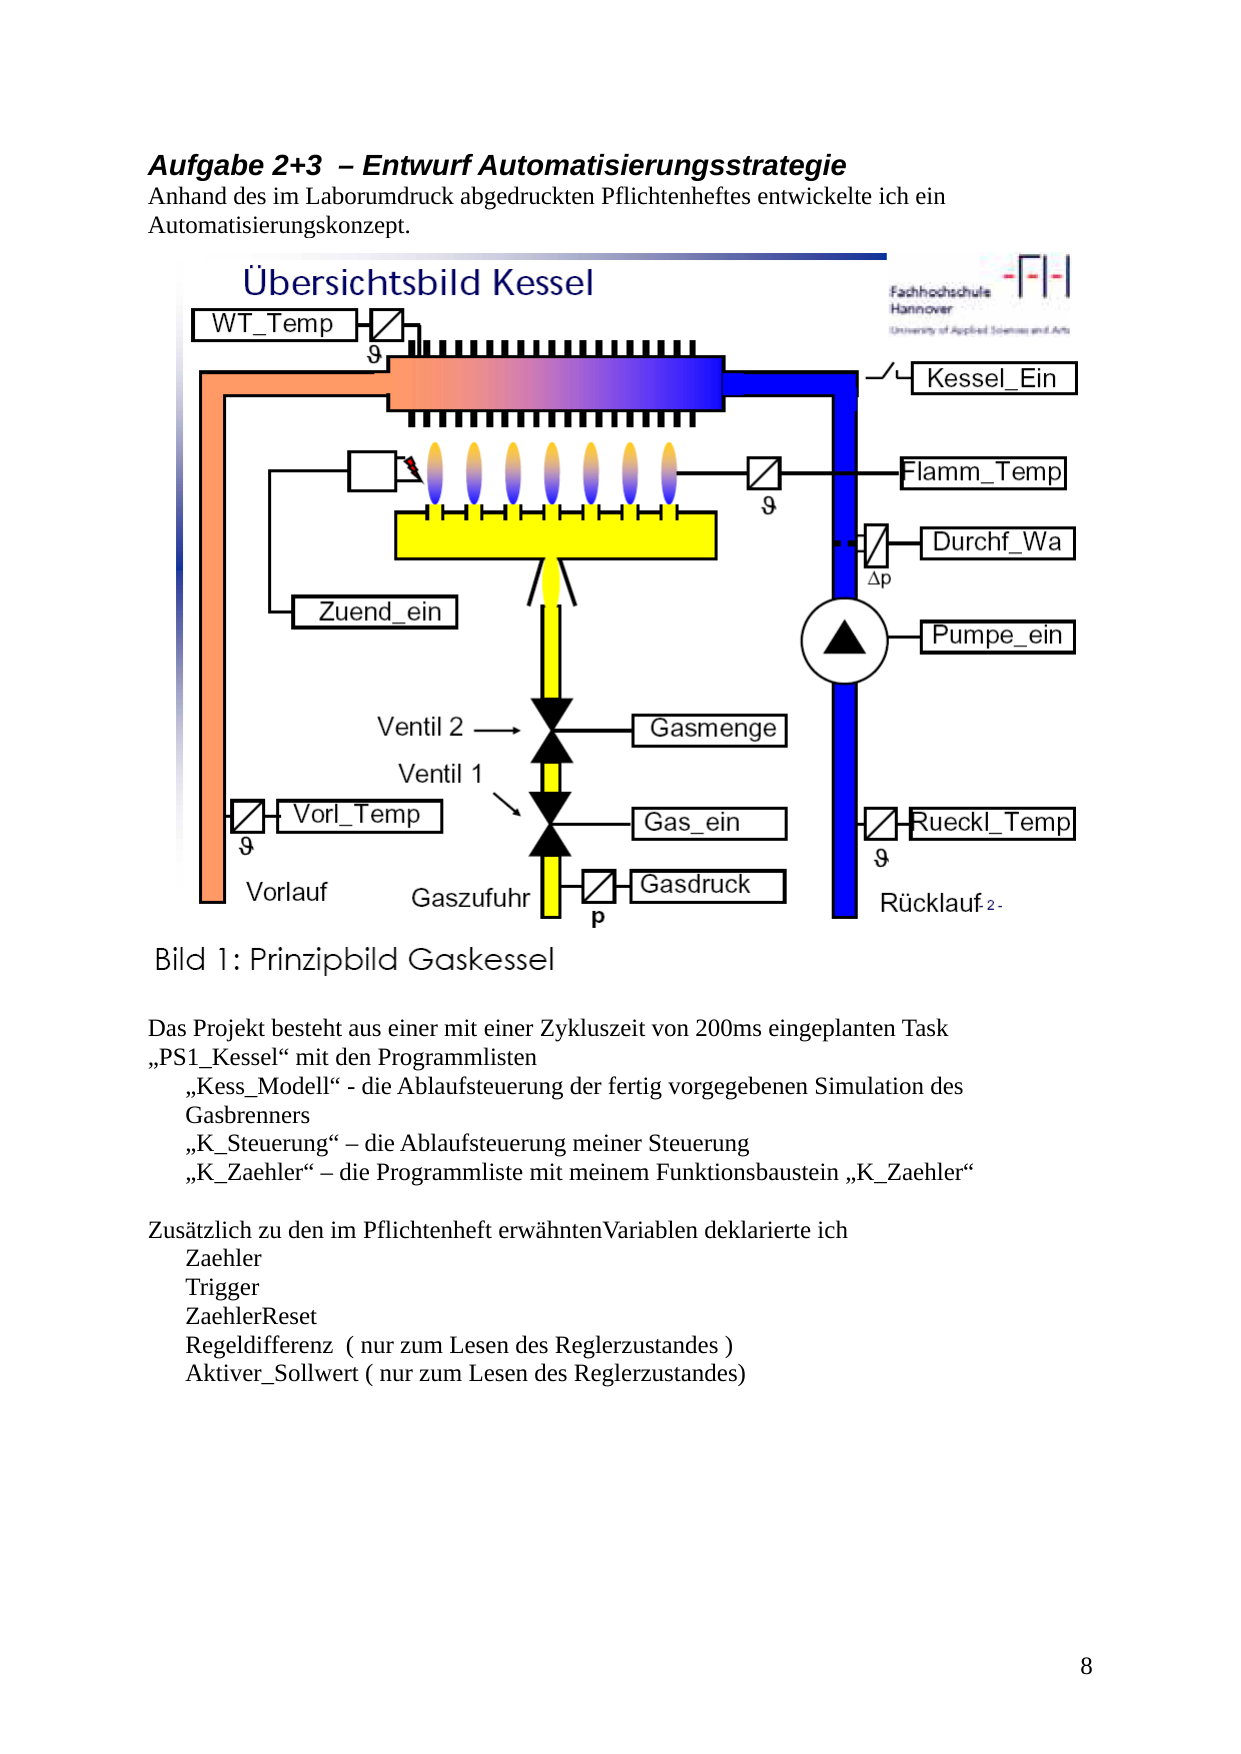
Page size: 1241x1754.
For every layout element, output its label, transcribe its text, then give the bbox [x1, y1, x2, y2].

list Zaehler [148, 1243, 1093, 1272]
list Trigger [148, 1272, 1093, 1301]
list „K_Steuerung“ – die Ablaufsteuerung meiner Steuerung [148, 1128, 1093, 1157]
list „Kess_Modell“ - die Ablaufsteuerung der fertig vorgegebenen Simulation des Gasbrenners [148, 1071, 1093, 1128]
picture [147, 238, 1092, 985]
list ZaehlerReset [148, 1301, 1093, 1330]
text Zusätzlich zu den im Pflichtenheft erwähntenVariablen deklarierte ich [148, 1215, 1093, 1243]
text Das Projekt besteht aus einer mit einer Zykluszeit von 200ms eingeplanten Task „PS1_Kessel“ mit den Programmlisten [148, 1013, 1093, 1071]
list Regeldifferenz ( nur zum Lesen des Reglerzustandes ) [148, 1330, 1093, 1358]
list Aktiver_Sollwert ( nur zum Lesen des Reglerzustandes) [148, 1358, 1093, 1387]
text Anhand des im Laborumdruck abgedruckten Pflichtenheftes entwickelte ich ein Automatisierungskonzept. [148, 181, 1093, 239]
text Aufgabe 2+3 – Entwurf Automatisierungsstrategie [148, 148, 1093, 181]
list „K_Zaehler“ – die Programmliste mit meinem Funktionsbaustein „K_Zaehler“ [148, 1157, 1093, 1186]
